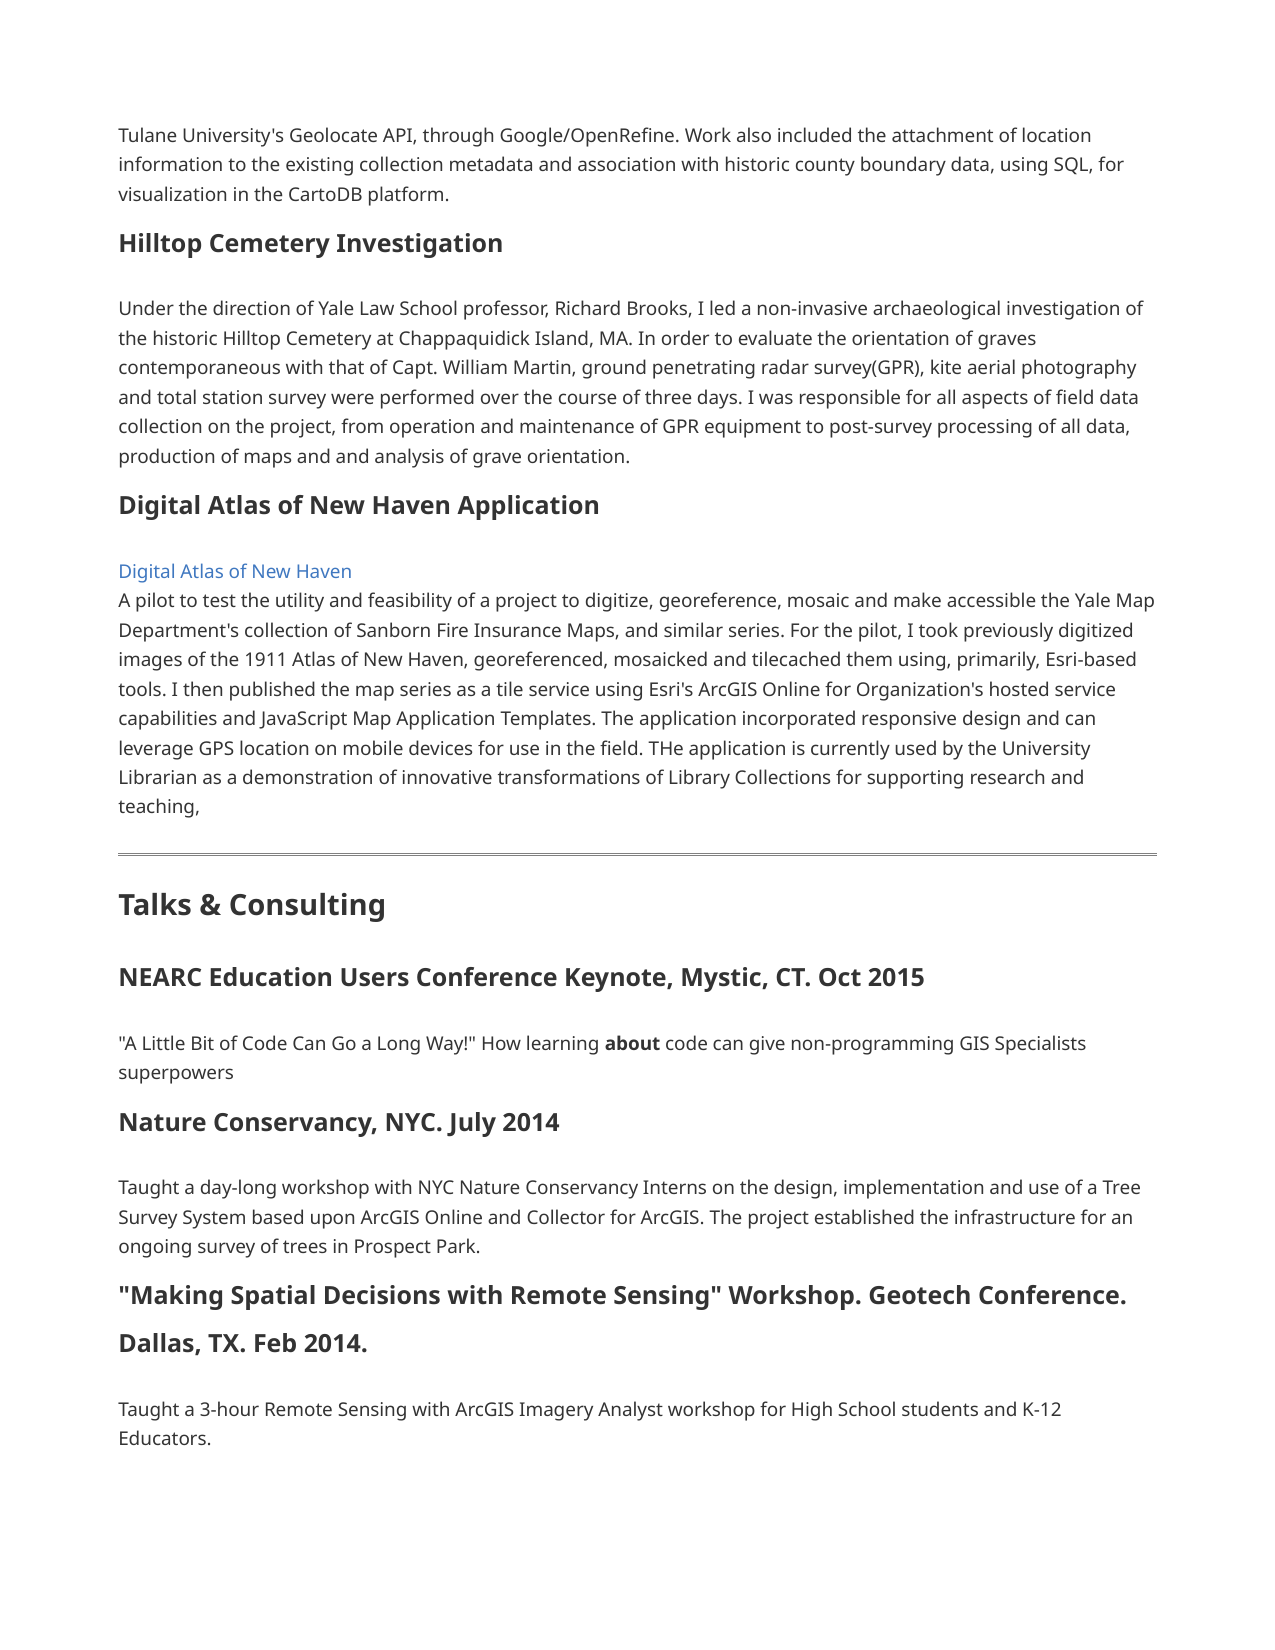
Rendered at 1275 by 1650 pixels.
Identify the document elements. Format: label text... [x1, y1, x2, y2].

text "A Little Bit of Code Can Go a Long Way!" How learning about code can give non-programming GIS Specialists superpowers [118, 1026, 1157, 1085]
text Taught a 3-hour Remote Sensing with ArcGIS Imagery Analyst workshop for High School students and K-12 Educators. [118, 1392, 1157, 1451]
text Taught a day-long workshop with NYC Nature Conservancy Interns on the design, implementation and use of a Tree Survey System based upon ArcGIS Online and Collector for ArcGIS. The project established the infrastructure for an ongoing survey of trees in Prospect Park. [118, 1171, 1157, 1259]
text Digital Atlas of New Haven A pilot to test the utility and feasibility of a project to digitize, georeference, mosaic and make accessible the Yale Map Department's collection of Sanborn Fire Insurance Maps, and similar series. For the pilot, I took previously digitized images of the 1911 Atlas of New Haven, georeferenced, mosaicked and tilecached them using, primarily, Esri-based tools. I then published the map series as a tile service using Esri's ArcGIS Online for Organization's hosted service capabilities and JavaScript Map Application Templates. The application incorporated responsive design and can leverage GPS location on mobile devices for use in the field. THe application is currently used by the University Librarian as a demonstration of innovative transformations of Library Collections for supporting research and teaching, [118, 554, 1157, 819]
subtitle Hilltop Cemetery Investigation [118, 225, 1157, 259]
text Under the direction of Yale Law School professor, Richard Brooks, I led a non-invasive archaeological investigation of the historic Hilltop Cemetery at Chappaquidick Island, MA. In order to evaluate the orientation of graves contemporaneous with that of Capt. William Martin, ground penetrating radar survey(GPR), kite aerial photography and total station survey were performed over the course of three days. I was responsible for all aspects of field data collection on the project, from operation and maintenance of GPR equipment to post-survey processing of all data, production of maps and and analysis of grave orientation. [118, 292, 1157, 469]
subtitle Talks & Consulting [118, 884, 1157, 924]
subtitle NEARC Education Users Conference Keynote, Mystic, CT. Oct 2015 [118, 960, 1157, 994]
subtitle Nature Conservancy, NYC. July 2014 [118, 1104, 1157, 1138]
subtitle Digital Atlas of New Haven Application [118, 488, 1157, 522]
subtitle "Making Spatial Decisions with Remote Sensing" Workshop. Geotech Conference. Dallas, TX. Feb 2014. [118, 1278, 1157, 1359]
text Tulane University's Geolocate API, through Google/OpenRefine. Work also included the attachment of location information to the existing collection metadata and association with historic county boundary data, using SQL, for visualization in the CartoDB platform. [118, 118, 1157, 207]
